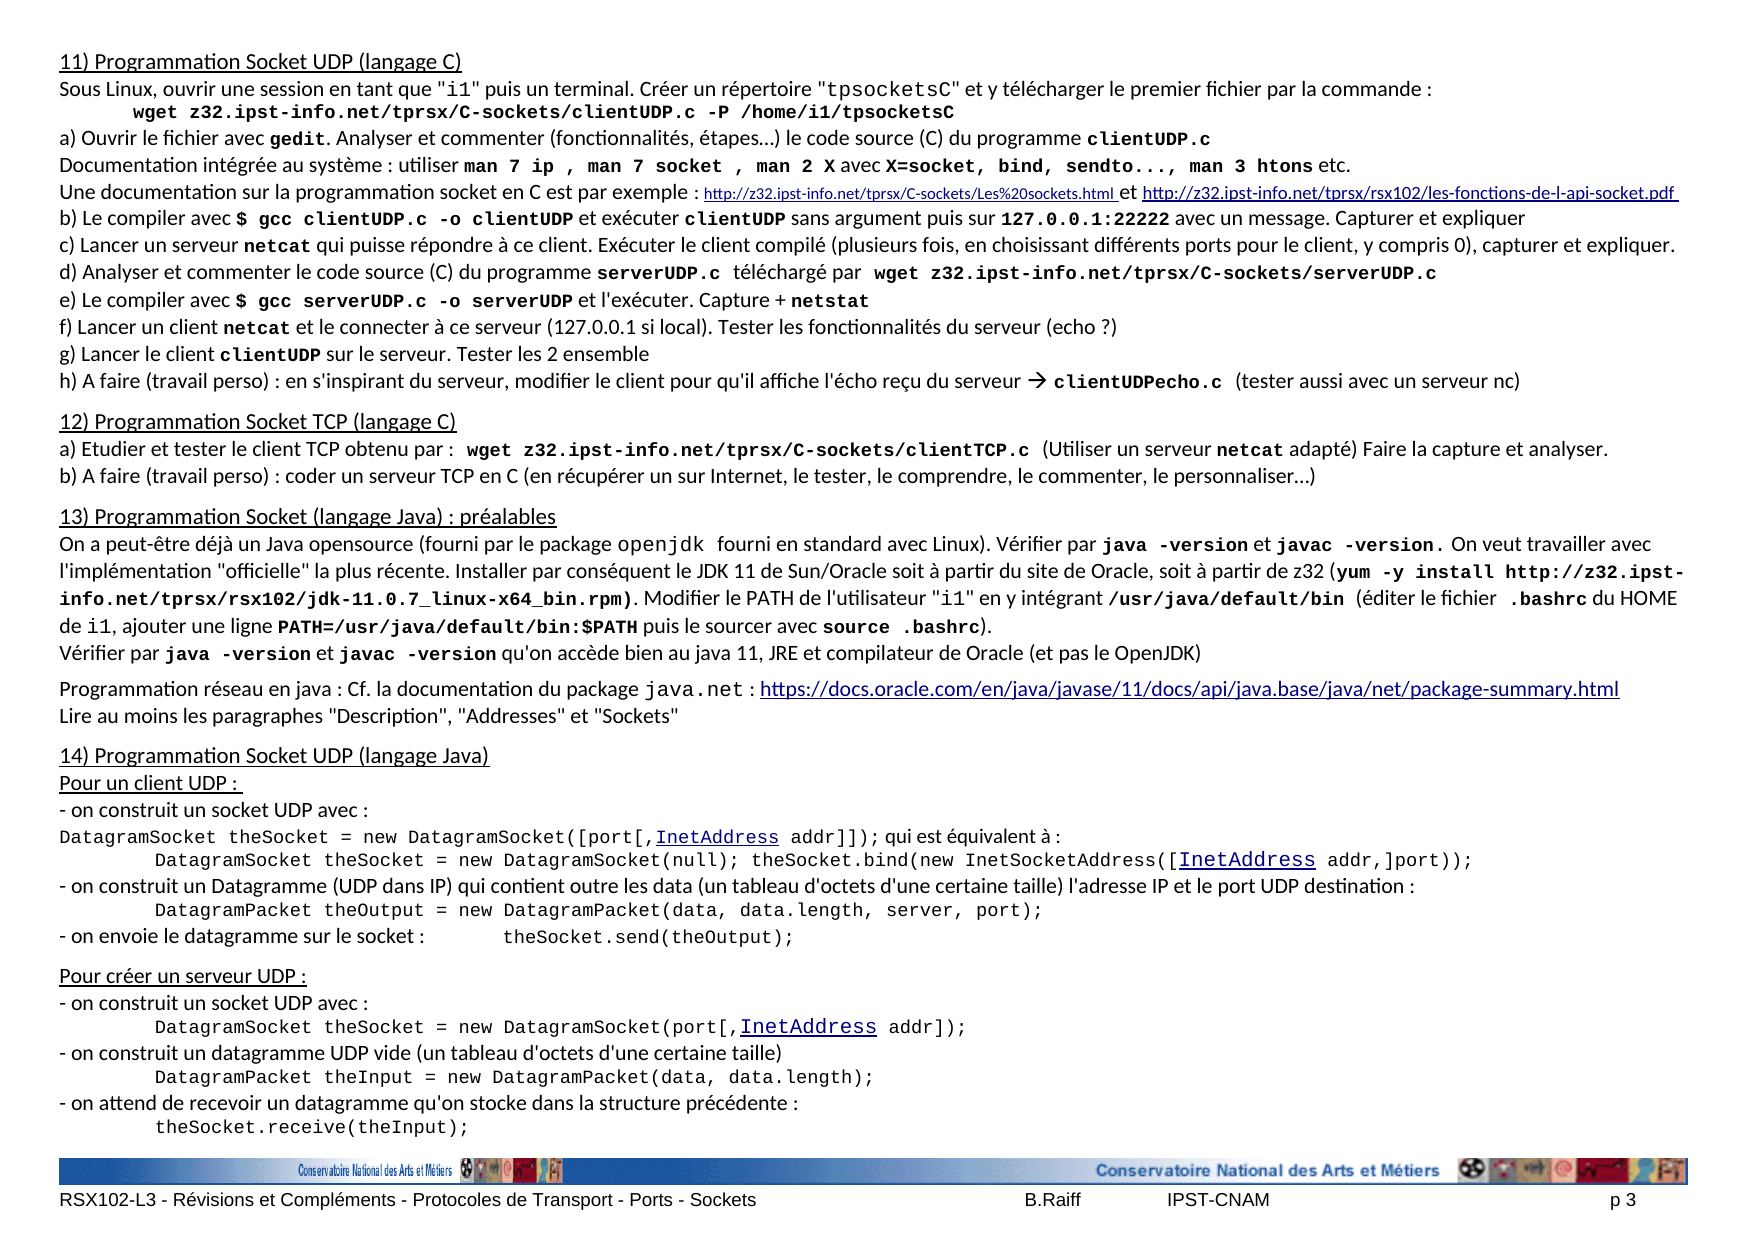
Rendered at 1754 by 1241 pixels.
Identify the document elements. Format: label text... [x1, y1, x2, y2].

text - on construit un Datagramme (UDP dans IP) qui contient outre les data (un tableau d'octets d'une certaine taille) l'adresse IP et le port UDP destination : [59, 872, 1701, 899]
text DatagramSocket theSocket = new DatagramSocket(port[,InetAddress addr]); [59, 1016, 1701, 1039]
text - on construit un socket UDP avec : [59, 796, 1701, 823]
text - on envoie le datagramme sur le socket : theSocket.send(theOutput); [59, 923, 1701, 949]
text Lire au moins les paragraphes "Description", "Addresses" et "Sockets" [59, 702, 1701, 729]
text - on construit un socket UDP avec : [59, 989, 1701, 1016]
text - on construit un datagramme UDP vide (un tableau d'octets d'une certaine taille) [59, 1039, 1701, 1066]
text Sous Linux, ouvrir une session en tant que "i1" puis un terminal. Créer un répertoire "tpsocketsC" et y télécharger le premier fichier par la commande : [59, 75, 1701, 103]
text - on attend de recevoir un datagramme qu'on stocke dans la structure précédente : [59, 1089, 1701, 1116]
text c) Lancer un serveur netcat qui puisse répondre à ce client. Exécuter le client compilé (plusieurs fois, en choisissant différents ports pour le client, y compris 0), capturer et expliquer. [59, 231, 1701, 258]
text f) Lancer un client netcat et le connecter à ce serveur (127.0.0.1 si local). Tester les fonctionnalités du serveur (echo ?) [59, 313, 1701, 340]
text b) Le compiler avec $ gcc clientUDP.c -o clientUDP et exécuter clientUDP sans argument puis sur 127.0.0.1:22222 avec un message. Capturer et expliquer [59, 204, 1701, 231]
text On a peut-être déjà un Java opensource (fourni par le package openjdk fourni en standard avec Linux). Vérifier par java -version et javac -version. On veut travailler avec l'implémentation "officielle" la plus récente. Installer par conséquent le JDK 11 de Sun/Oracle soit à partir du site de Oracle, soit à partir de z32 (yum -y install http://z32.ipst-info.net/tprsx/rsx102/jdk-11.0.7_linux-x64_bin.rpm). Modifier le PATH de l'utilisateur "i1" en y intégrant /usr/java/default/bin (éditer le fichier .bashrc du HOME de i1, ajouter une ligne PATH=/usr/java/default/bin:$PATH puis le sourcer avec source .bashrc). [59, 530, 1701, 639]
text Pour un client UDP : [59, 769, 1701, 796]
text DatagramSocket theSocket = new DatagramSocket([port[,InetAddress addr]]); qui est équivalent à : [59, 823, 1701, 849]
text theSocket.receive(theInput); [59, 1116, 1701, 1140]
text a) Ouvrir le fichier avec gedit. Analyser et commenter (fonctionnalités, étapes…) le code source (C) du programme clientUDP.c [59, 124, 1701, 151]
text DatagramPacket theInput = new DatagramPacket(data, data.length); [59, 1066, 1701, 1089]
text wget z32.ipst-info.net/tprsx/C-sockets/clientUDP.c -P /home/i1/tpsocketsC [59, 103, 1701, 124]
text DatagramSocket theSocket = new DatagramSocket(null); theSocket.bind(new InetSocketAddress([InetAddress addr,]port)); [59, 849, 1701, 872]
text g) Lancer le client clientUDP sur le serveur. Tester les 2 ensemble [59, 340, 1701, 367]
text DatagramPacket theOutput = new DatagramPacket(data, data.length, server, port); [59, 899, 1701, 923]
text 12) Programmation Socket TCP (langage C) [59, 407, 1701, 435]
text Pour créer un serveur UDP : [59, 962, 1701, 989]
text Documentation intégrée au système : utiliser man 7 ip , man 7 socket , man 2 X avec X=socket, bind, sendto..., man 3 htons etc. [59, 151, 1701, 178]
text Vérifier par java -version et javac -version qu'on accède bien au java 11, JRE et compilateur de Oracle (et pas le OpenJDK) [59, 639, 1701, 666]
text b) A faire (travail perso) : coder un serveur TCP en C (en récupérer un sur Internet, le tester, le comprendre, le commenter, le personnaliser…) [59, 463, 1701, 489]
text Une documentation sur la programmation socket en C est par exemple : http://z32.ipst-info.net/tprsx/C-sockets/Les%20sockets.html et http://z32.ipst-info.net/tprsx/rsx102/les-fonctions-de-l-api-socket.pdf [59, 178, 1701, 204]
text d) Analyser et commenter le code source (C) du programme serverUDP.c téléchargé par wget z32.ipst-info.net/tprsx/C-sockets/serverUDP.c [59, 258, 1701, 286]
text e) Le compiler avec $ gcc serverUDP.c -o serverUDP et l'exécuter. Capture + netstat [59, 286, 1701, 313]
text Programmation réseau en java : Cf. la documentation du package java.net : https://docs.oracle.com/en/java/javase/11/docs/api/java.base/java/net/package-summary.html [59, 675, 1701, 702]
text 14) Programmation Socket UDP (langage Java) [59, 742, 1701, 769]
text a) Etudier et tester le client TCP obtenu par : wget z32.ipst-info.net/tprsx/C-sockets/clientTCP.c (Utiliser un serveur netcat adapté) Faire la capture et analyser. [59, 435, 1701, 463]
text 13) Programmation Socket (langage Java) : préalables [59, 502, 1701, 530]
text 11) Programmation Socket UDP (langage C) [59, 47, 1701, 75]
text h) A faire (travail perso) : en s'inspirant du serveur, modifier le client pour qu'il affiche l'écho reçu du serveur  clientUDPecho.c (tester aussi avec un serveur nc) [59, 367, 1701, 394]
